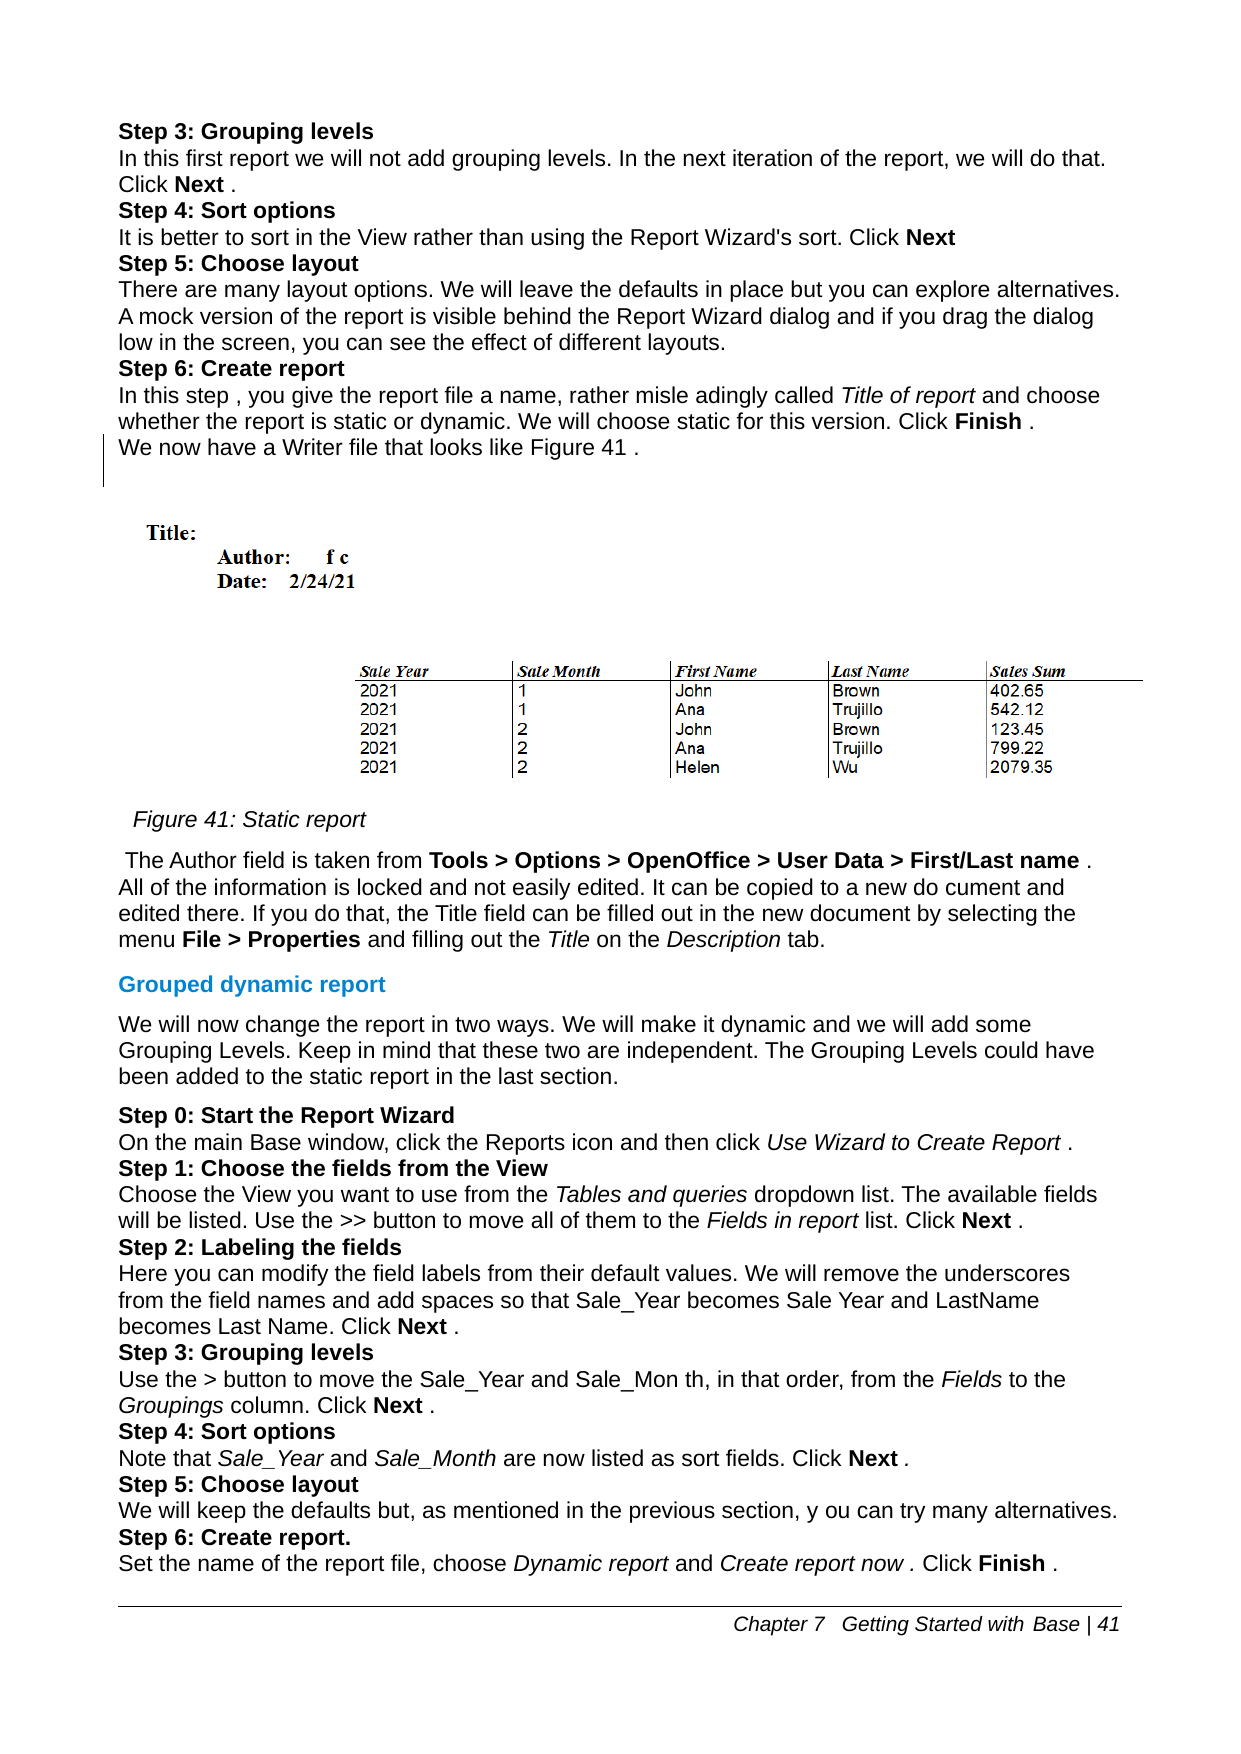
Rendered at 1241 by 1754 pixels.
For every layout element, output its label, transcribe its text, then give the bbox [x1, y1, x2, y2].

text Use the > button to move the Sale_Year and Sale_Mon th, in that order, from the Fields to the Groupings column. Click Next . [118, 1366, 1122, 1418]
text Step 4: Sort options [118, 1418, 1122, 1445]
picture [132, 513, 1152, 806]
text It is better to sort in the View rather than using the Report Wizard's sort. Click Next [118, 223, 1122, 250]
text The Author field is taken from Tools > Options > OpenOffice > User Data > First/Last name . All of the information is locked and not easily edited. It can be copied to a new do cument and edited there. If you do that, the Title field can be filled out in the new document by selecting the menu File > Properties and filling out the Title on the Description tab. [118, 487, 1122, 953]
text Figure 41: Static report [133, 806, 1108, 832]
text Step 2: Labeling the fields [118, 1234, 1122, 1260]
text Step 6: Create report. [118, 1524, 1122, 1550]
text Note that Sale_Year and Sale_Month are now listed as sort fields. Click Next . [118, 1445, 1122, 1471]
text In this first report we will not add grouping levels. In the next iteration of the report, we will do that. Click Next . [118, 144, 1122, 197]
subtitle Grouped dynamic report [118, 964, 1122, 998]
text We now have a Writer file that looks like Figure 41 . [118, 434, 1122, 461]
text We will keep the defaults but, as mentioned in the previous section, y ou can try many alternatives. [118, 1497, 1122, 1524]
text Choose the View you want to use from the Tables and queries dropdown list. The available fields will be listed. Use the >> button to move all of them to the Fields in report list. Click Next . [118, 1181, 1122, 1234]
text Step 3: Grouping levels [118, 1339, 1122, 1366]
text Step 0: Start the Report Wizard [118, 1102, 1122, 1128]
text Here you can modify the field labels from their default values. We will remove the underscores from the field names and add spaces so that Sale_Year becomes Sale Year and LastName becomes Last Name. Click Next . [118, 1260, 1122, 1339]
text On the main Base window, click the Reports icon and then click Use Wizard to Create Report . [118, 1128, 1122, 1155]
text Step 4: Sort options [118, 197, 1122, 223]
text Step 3: Grouping levels [118, 118, 1122, 144]
text Step 5: Choose layout [118, 1471, 1122, 1497]
text Step 5: Choose layout [118, 250, 1122, 276]
text There are many layout options. We will leave the defaults in place but you can explore alternatives. A mock version of the report is visible behind the Report Wizard dialog and if you drag the dialog low in the screen, you can see the effect of different layouts. [118, 276, 1122, 355]
text We will now change the report in two ways. We will make it dynamic and we will add some Grouping Levels. Keep in mind that these two are independent. The Grouping Levels could have been added to the static report in the last section. [118, 1011, 1122, 1089]
text Set the name of the report file, choose Dynamic report and Create report now . Click Finish . [118, 1550, 1122, 1576]
text In this step , you give the report file a name, rather misle adingly called Title of report and choose whether the report is static or dynamic. We will choose static for this version. Click Finish . [118, 382, 1122, 434]
text Step 6: Create report [118, 355, 1122, 382]
text Step 1: Choose the fields from the View [118, 1155, 1122, 1181]
